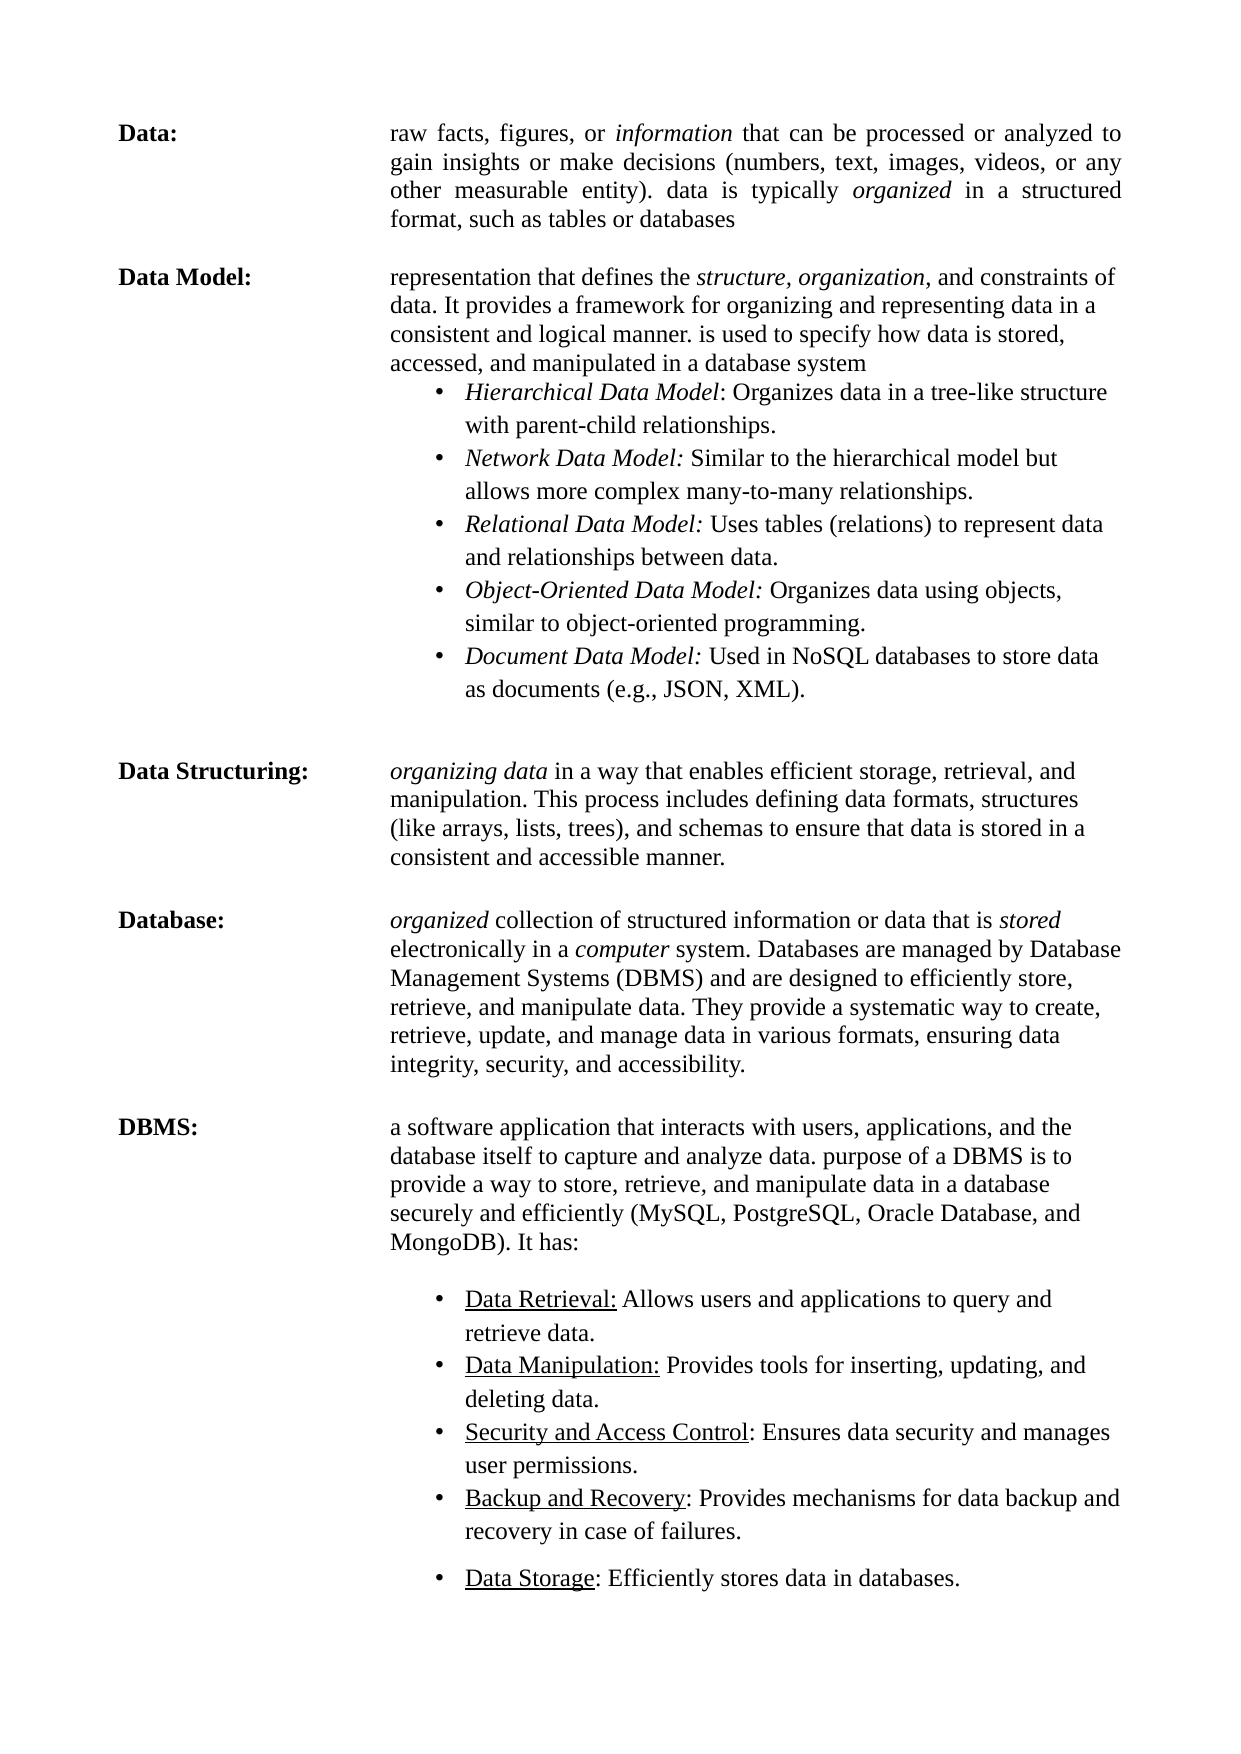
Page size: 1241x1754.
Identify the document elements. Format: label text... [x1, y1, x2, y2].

table_cell Data Structuring: [118, 756, 390, 871]
table_cell [118, 1592, 390, 1626]
table_cell [118, 233, 390, 262]
table_header raw facts, figures, or information that can be processed or analyzed to gain insights or make decisions (numbers, text, images, videos, or any other measurable entity). data is typically organized in a structured format, such as tables or databases [390, 118, 1122, 233]
table_cell [118, 871, 390, 905]
table_cell [118, 722, 390, 756]
table_cell [390, 1078, 1122, 1112]
table_cell representation that defines the structure, organization, and constraints of data. It provides a framework for organizing and representing data in a consistent and logical manner. is used to specify how data is stored, accessed, and manipulated in a database system Hierarchical Data Model: Organizes data in a tree-like structure with parent-child relationships. Network Data Model: Similar to the hierarchical model but allows more complex many-to-many relationships. Relational Data Model: Uses tables (relations) to represent data and relationships between data. Object-Oriented Data Model: Organizes data using objects, similar to object-oriented programming. Document Data Model: Used in NoSQL databases to store data as documents (e.g., JSON, XML). [390, 262, 1122, 722]
table_cell Data Model: [118, 262, 390, 722]
table_cell [390, 722, 1122, 756]
table_cell organized collection of structured information or data that is stored electronically in a computer system. Databases are managed by Database Management Systems (DBMS) and are designed to efficiently store, retrieve, and manipulate data. They provide a systematic way to create, retrieve, update, and manage data in various formats, ensuring data integrity, security, and accessibility. [390, 905, 1122, 1078]
table_cell Database: [118, 905, 390, 1078]
table_cell [390, 871, 1122, 905]
table_cell [118, 1078, 390, 1112]
table_cell [390, 233, 1122, 262]
table_cell [390, 1592, 1122, 1626]
table_cell a software application that interacts with users, applications, and the database itself to capture and analyze data. purpose of a DBMS is to provide a way to store, retrieve, and manipulate data in a database securely and efficiently (MySQL, PostgreSQL, Oracle Database, and MongoDB). It has: Data Retrieval: Allows users and applications to query and retrieve data. Data Manipulation: Provides tools for inserting, updating, and deleting data. Security and Access Control: Ensures data security and manages user permissions. Backup and Recovery: Provides mechanisms for data backup and recovery in case of failures. Data Storage: Efficiently stores data in databases. [390, 1112, 1122, 1592]
table_cell DBMS: [118, 1112, 390, 1592]
table_header Data: [118, 118, 390, 233]
table_cell organizing data in a way that enables efficient storage, retrieval, and manipulation. This process includes defining data formats, structures (like arrays, lists, trees), and schemas to ensure that data is stored in a consistent and accessible manner. [390, 756, 1122, 871]
